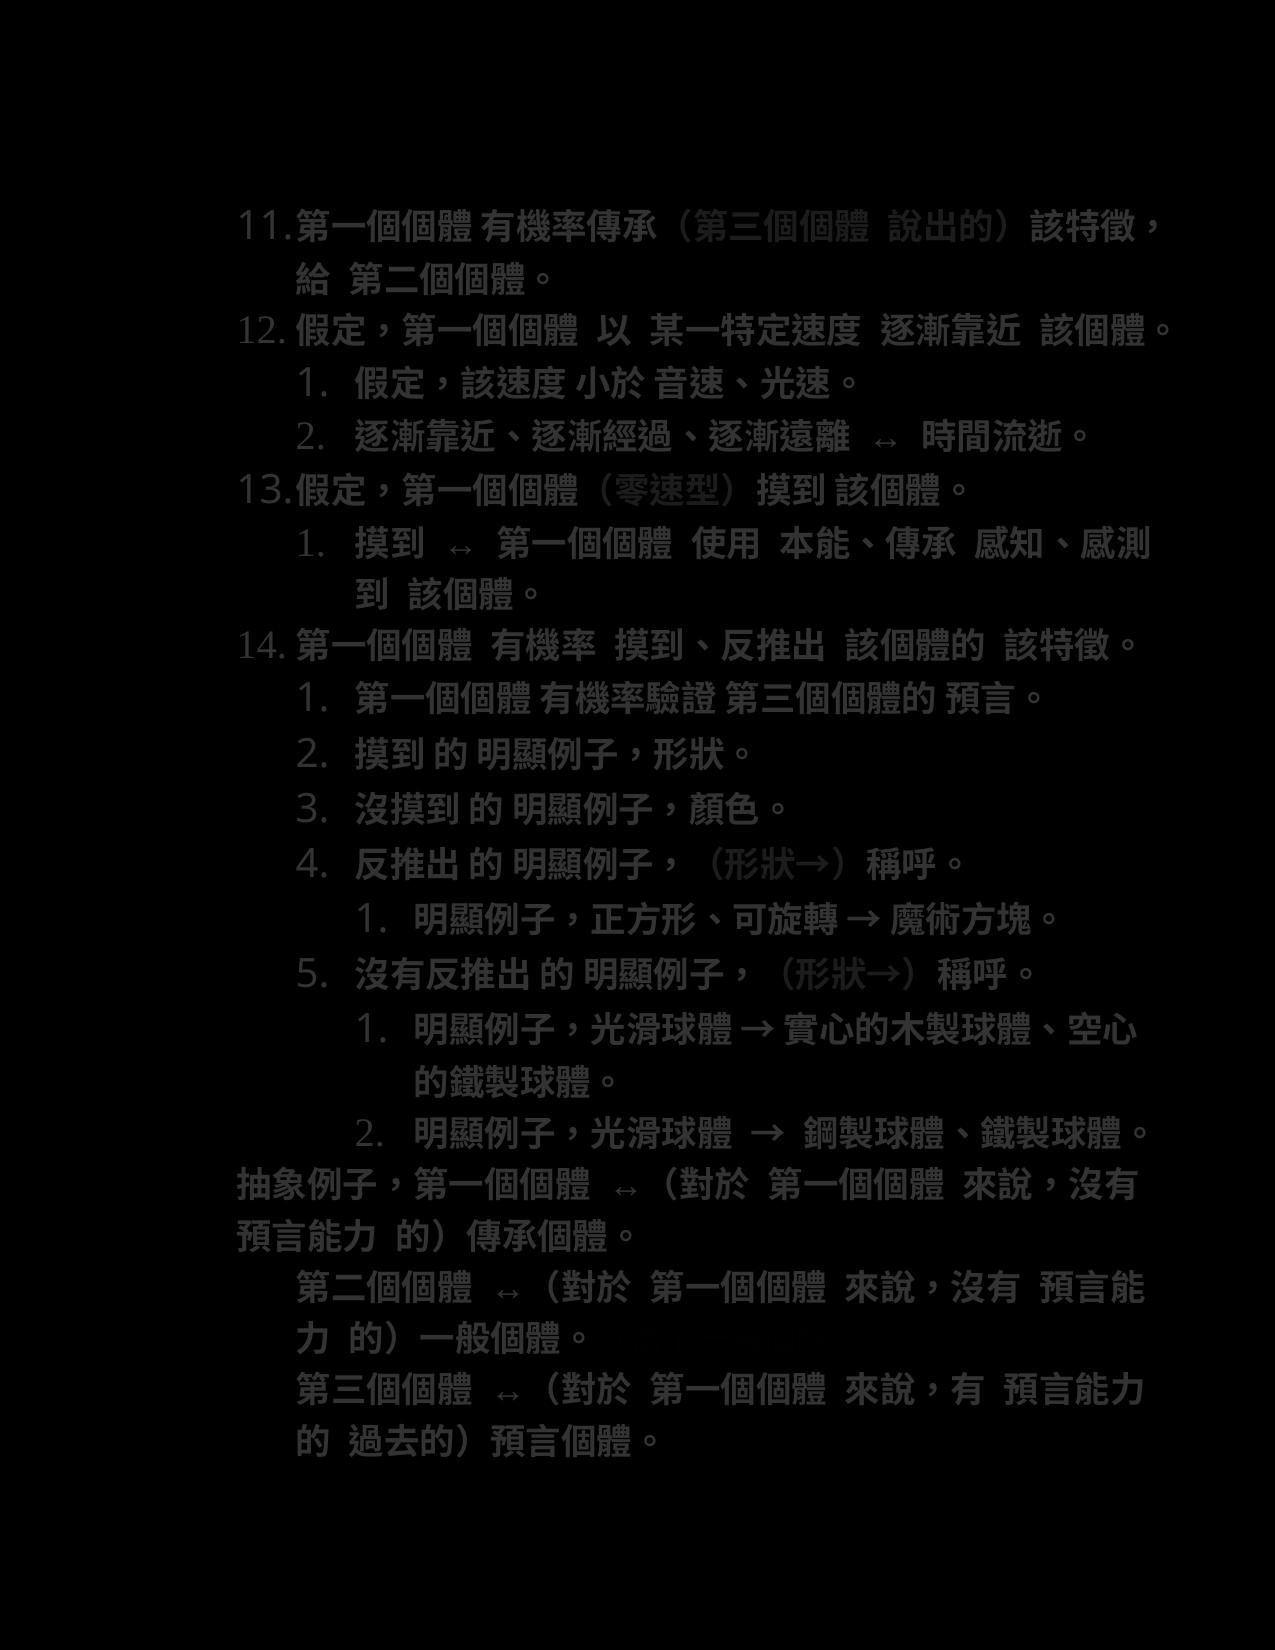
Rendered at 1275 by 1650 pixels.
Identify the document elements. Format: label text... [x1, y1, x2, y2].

list 假定，該速度 小於 音速、光速。 [295, 353, 1157, 408]
list 逐漸靠近、逐漸經過、逐漸遠離 ↔ 時間流逝。 [295, 408, 1157, 460]
list 沒摸到 的 明顯例子，顏色。 [295, 779, 1157, 834]
list 摸到 的 明顯例子，形狀。 [295, 724, 1157, 779]
list 摸到 ↔ 第一個個體 使用 本能、傳承 感知、感測 到 該個體。 [295, 515, 1157, 617]
list 第一個個體 有機率驗證 第三個個體的 預言。 [295, 669, 1157, 724]
list 第二個個體 ↔（對於 第一個個體 來說，沒有 預言能力 的）一般個體。（當下一般個體） [236, 1259, 1157, 1362]
list 第一個個體 有機率 摸到、反推出 該個體的 該特徵。 [236, 617, 1157, 669]
list 反推出 的 明顯例子，（形狀→）稱呼。 [295, 834, 1157, 889]
list 明顯例子，正方形、可旋轉 → 魔術方塊。 [354, 889, 1157, 944]
list 假定，第一個個體（零速型）摸到 該個體。 [236, 460, 1157, 515]
list 明顯例子，光滑球體 → 實心的木製球體、空心的鐵製球體。 [354, 999, 1157, 1106]
list 假定，第一個個體 以 某一特定速度 逐漸靠近 該個體。 [236, 302, 1157, 353]
list 第三個個體 ↔（對於 第一個個體 來說，有 預言能力 的 過去的）預言個體。（過去預言個體） [236, 1362, 1157, 1464]
list 沒有反推出 的 明顯例子，（形狀→）稱呼。 [295, 944, 1157, 999]
list 明顯例子，光滑球體 → 鋼製球體、鐵製球體。 [354, 1106, 1157, 1157]
list 抽象例子，第一個個體 ↔（對於 第一個個體 來說，沒有 預言能力 的）傳承個體。（當下傳承個體） [177, 1157, 1157, 1259]
list 第一個個體 有機率傳承（第三個個體 說出的）該特徵，給 第二個個體。 [236, 196, 1157, 302]
